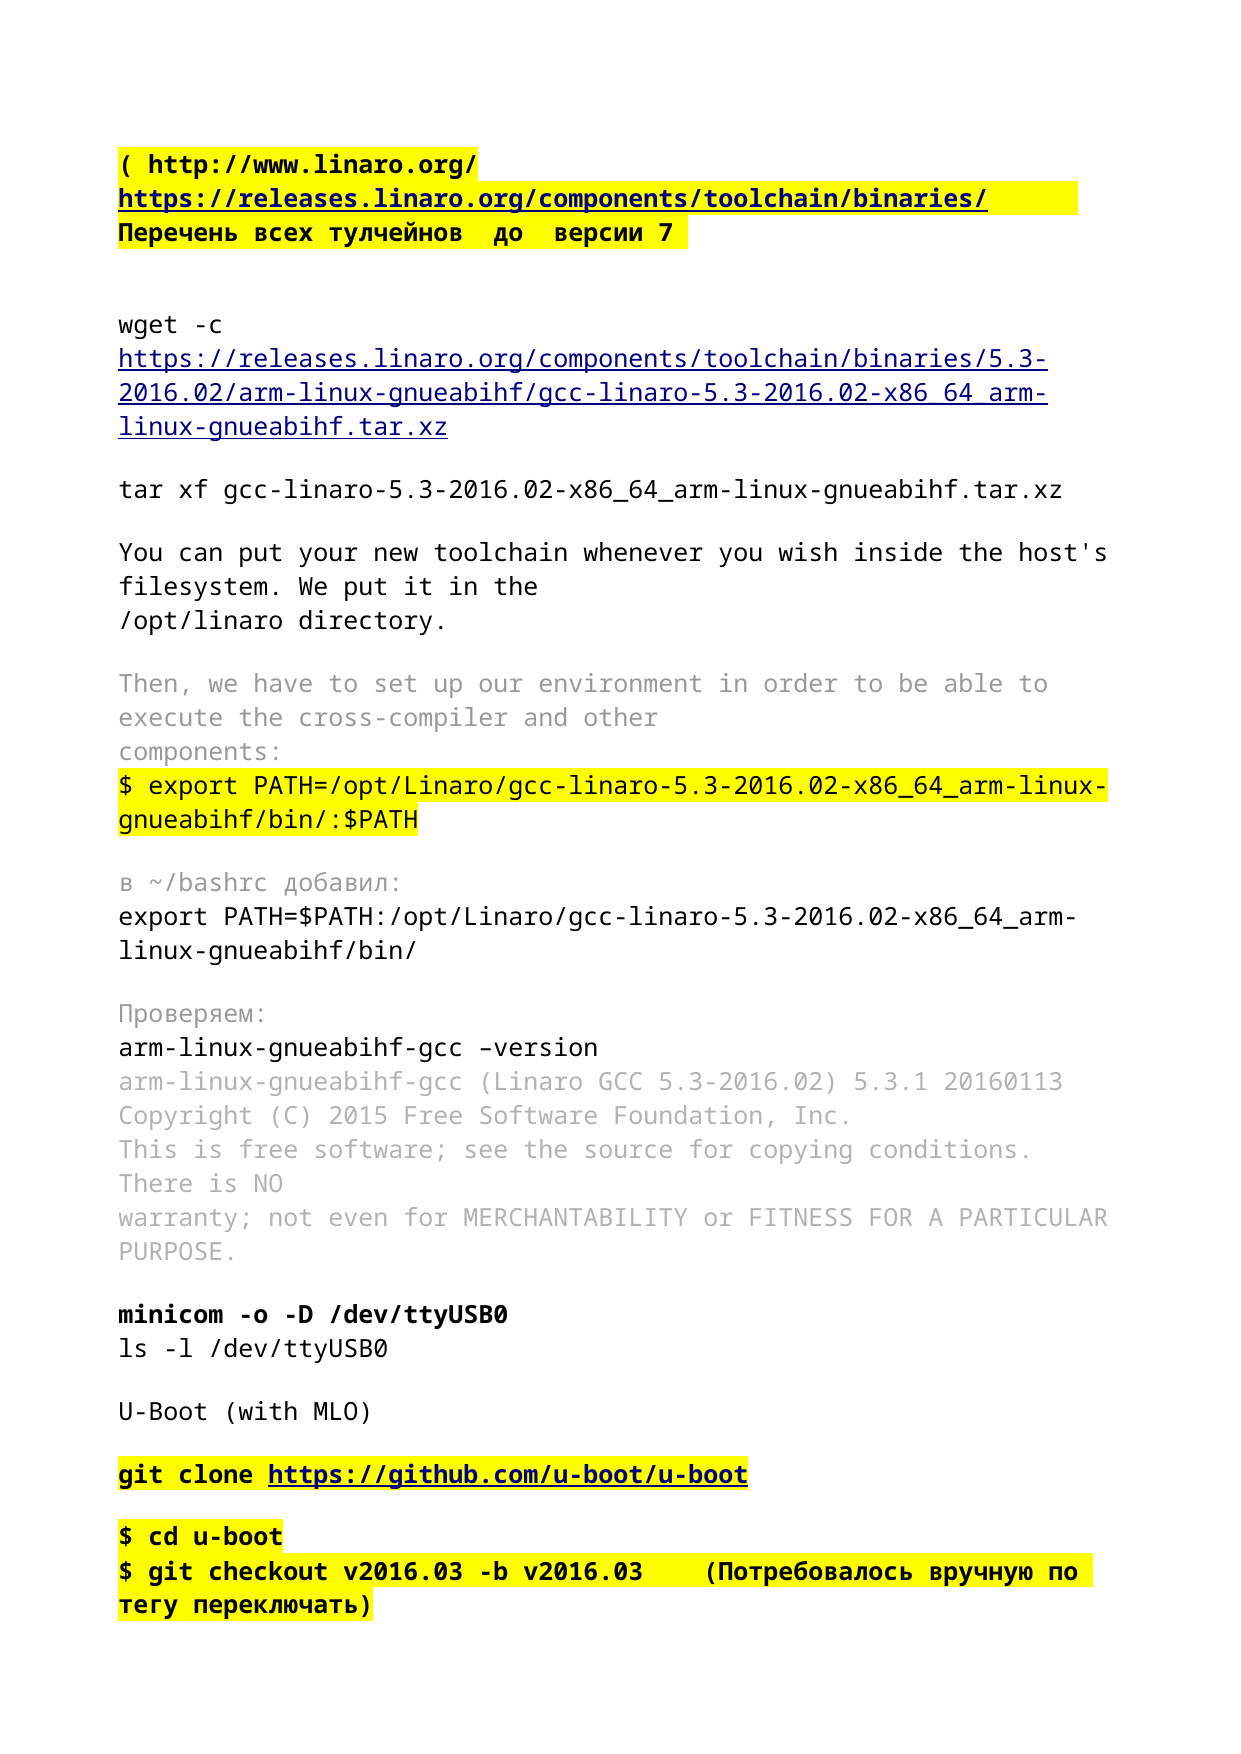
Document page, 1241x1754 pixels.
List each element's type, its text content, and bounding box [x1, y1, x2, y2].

text tar xf gcc-linaro-5.3-2016.02-x86_64_arm-linux-gnueabihf.tar.xz [118, 472, 1122, 506]
text You can put your new toolchain whenever you wish inside the host's filesystem. We put it in the [118, 534, 1122, 602]
text в ~/bashrc добавил: [118, 864, 1122, 898]
text wget -c https://releases.linaro.org/components/toolchain/binaries/5.3-2016.02/arm-linux-gnueabihf/gcc-linaro-5.3-2016.02-x86_64_arm-linux-gnueabihf.tar.xz [118, 307, 1122, 443]
text Проверяем: [118, 995, 1122, 1029]
text git clone https://github.com/u-boot/u-boot [118, 1456, 1122, 1490]
text ( http://www.linaro.org/ [118, 147, 1122, 181]
text Then, we have to set up our environment in order to be able to execute the cross-compiler and other [118, 665, 1122, 733]
text https://releases.linaro.org/components/toolchain/binaries/ Перечень всех тулчейнов до версии 7 [118, 181, 1122, 249]
text arm-linux-gnueabihf-gcc (Linaro GCC 5.3-2016.02) 5.3.1 20160113 [118, 1063, 1122, 1097]
text components: [118, 733, 1122, 767]
text warranty; not even for MERCHANTABILITY or FITNESS FOR A PARTICULAR PURPOSE. [118, 1200, 1122, 1268]
text minicom -o -D /dev/ttyUSB0 [118, 1297, 1122, 1331]
text arm-linux-gnueabihf-gcc –version [118, 1029, 1122, 1063]
text Copyright (C) 2015 Free Software Foundation, Inc. [118, 1097, 1122, 1132]
text U-Boot (with MLO) [118, 1393, 1122, 1427]
text This is free software; see the source for copying conditions. There is NO [118, 1132, 1122, 1200]
text ls -l /dev/ttyUSB0 [118, 1331, 1122, 1365]
text /opt/linaro directory. [118, 602, 1122, 637]
text $ export PATH=/opt/Linaro/gcc-linaro-5.3-2016.02-x86_64_arm-linux-gnueabihf/bin/:$PATH [118, 767, 1122, 836]
text export PATH=$PATH:/opt/Linaro/gcc-linaro-5.3-2016.02-x86_64_arm-linux-gnueabihf/bin/ [118, 898, 1122, 967]
text $ git checkout v2016.03 -b v2016.03 (Потребовалось вручную по тегу переключать) [118, 1553, 1122, 1621]
text $ cd u-boot [118, 1519, 1122, 1553]
